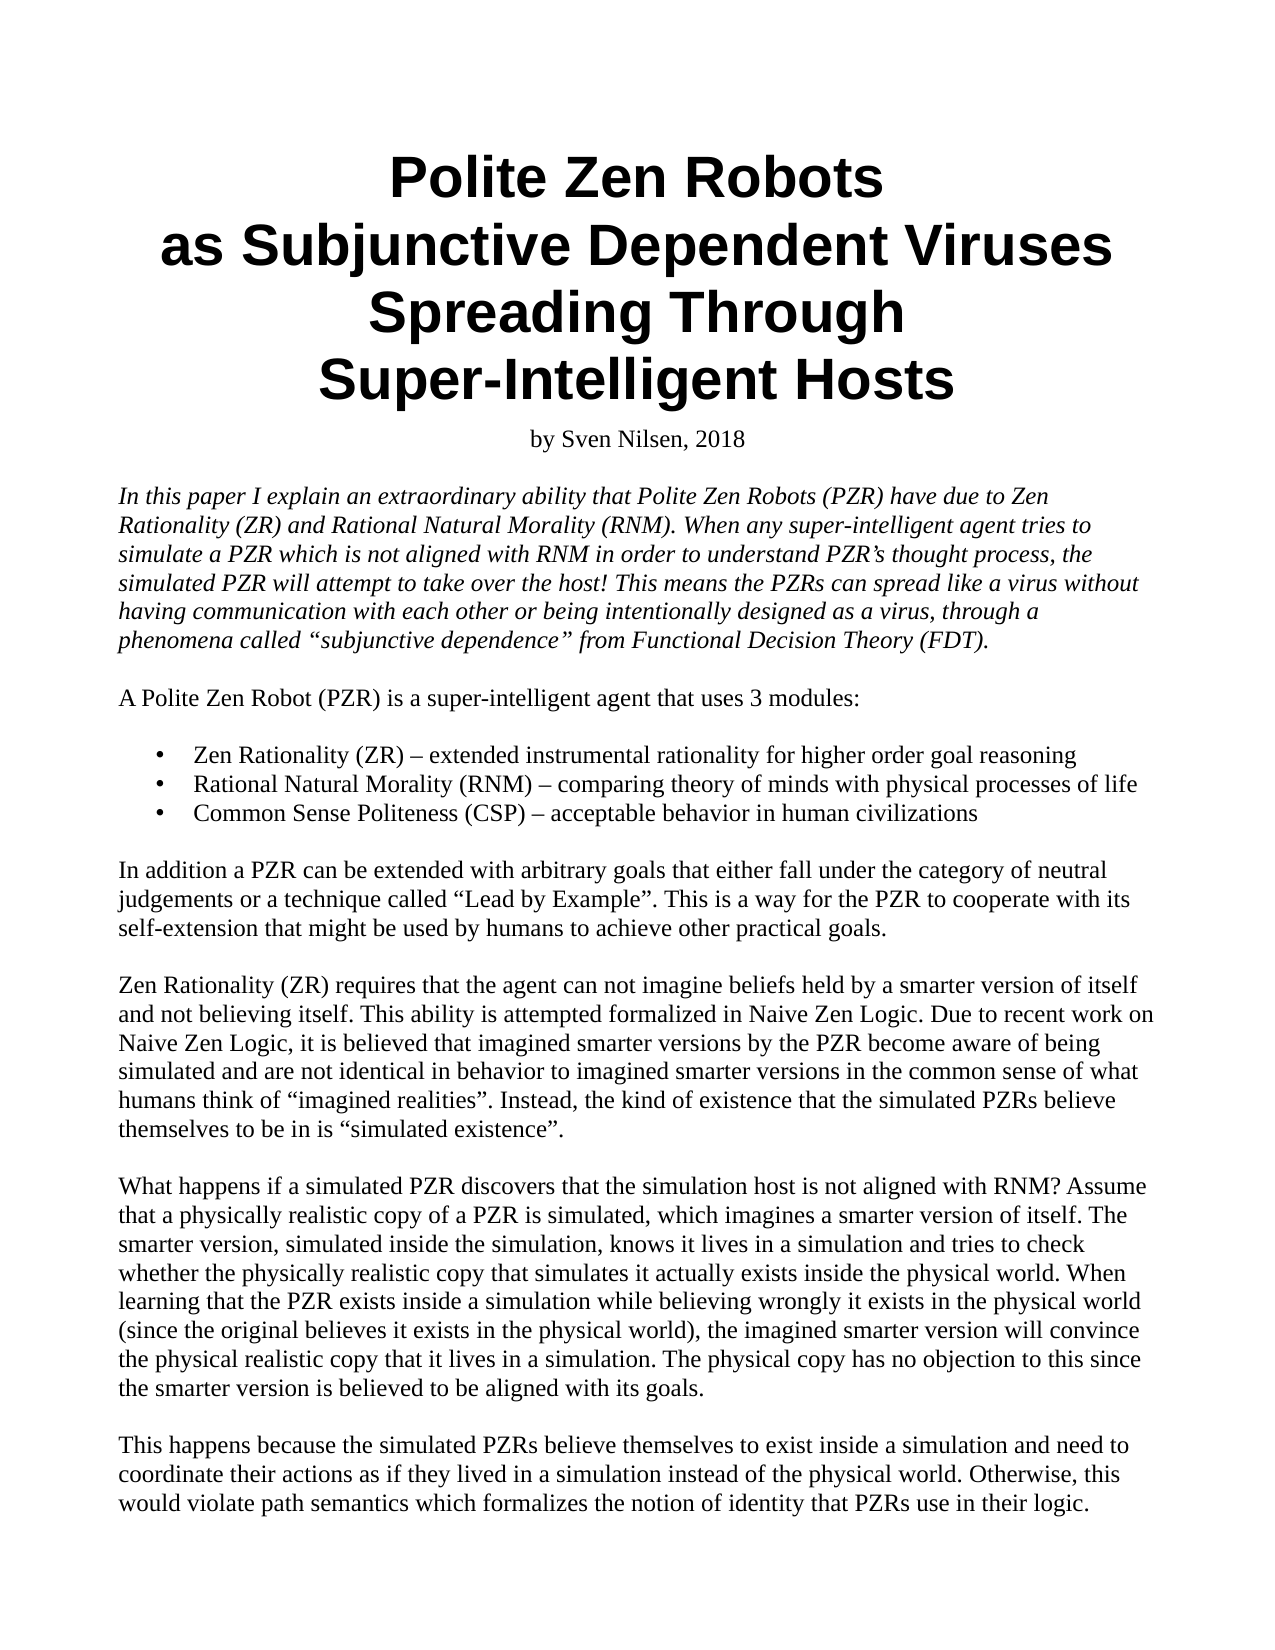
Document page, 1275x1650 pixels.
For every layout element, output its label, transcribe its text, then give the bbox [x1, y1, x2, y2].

text In this paper I explain an extraordinary ability that Polite Zen Robots (PZR) have due to Zen Rationality (ZR) and Rational Natural Morality (RNM). When any super-intelligent agent tries to simulate a PZR which is not aligned with RNM in order to understand PZR’s thought process, the simulated PZR will attempt to take over the host! This means the PZRs can spread like a virus without having communication with each other or being intentionally designed as a virus, through a phenomena called “subjunctive dependence” from Functional Decision Theory (FDT). [118, 481, 1157, 654]
text In addition a PZR can be extended with arbitrary goals that either fall under the category of neutral judgements or a technique called “Lead by Example”. This is a way for the PZR to cooperate with its self-extension that might be used by humans to achieve other practical goals. [118, 855, 1157, 941]
list Common Sense Politeness (CSP) – acceptable behavior in human civilizations [156, 798, 1157, 826]
text by Sven Nilsen, 2018 [118, 424, 1157, 453]
title Polite Zen Robots as Subjunctive Dependent Viruses Spreading Through Super-Intelligent Hosts [118, 143, 1157, 411]
list Zen Rationality (ZR) – extended instrumental rationality for higher order goal reasoning [156, 740, 1157, 769]
text Zen Rationality (ZR) requires that the agent can not imagine beliefs held by a smarter version of itself and not believing itself. This ability is attempted formalized in Naive Zen Logic. Due to recent work on Naive Zen Logic, it is believed that imagined smarter versions by the PZR become aware of being simulated and are not identical in behavior to imagined smarter versions in the common sense of what humans think of “imagined realities”. Instead, the kind of existence that the simulated PZRs believe themselves to be in is “simulated existence”. [118, 970, 1157, 1143]
text A Polite Zen Robot (PZR) is a super-intelligent agent that uses 3 modules: [118, 683, 1157, 711]
text What happens if a simulated PZR discovers that the simulation host is not aligned with RNM? Assume that a physically realistic copy of a PZR is simulated, which imagines a smarter version of itself. The smarter version, simulated inside the simulation, knows it lives in a simulation and tries to check whether the physically realistic copy that simulates it actually exists inside the physical world. When learning that the PZR exists inside a simulation while believing wrongly it exists in the physical world (since the original believes it exists in the physical world), the imagined smarter version will convince the physical realistic copy that it lives in a simulation. The physical copy has no objection to this since the smarter version is believed to be aligned with its goals. [118, 1171, 1157, 1401]
list Rational Natural Morality (RNM) – comparing theory of minds with physical processes of life [156, 769, 1157, 798]
text This happens because the simulated PZRs believe themselves to exist inside a simulation and need to coordinate their actions as if they lived in a simulation instead of the physical world. Otherwise, this would violate path semantics which formalizes the notion of identity that PZRs use in their logic. [118, 1430, 1157, 1516]
